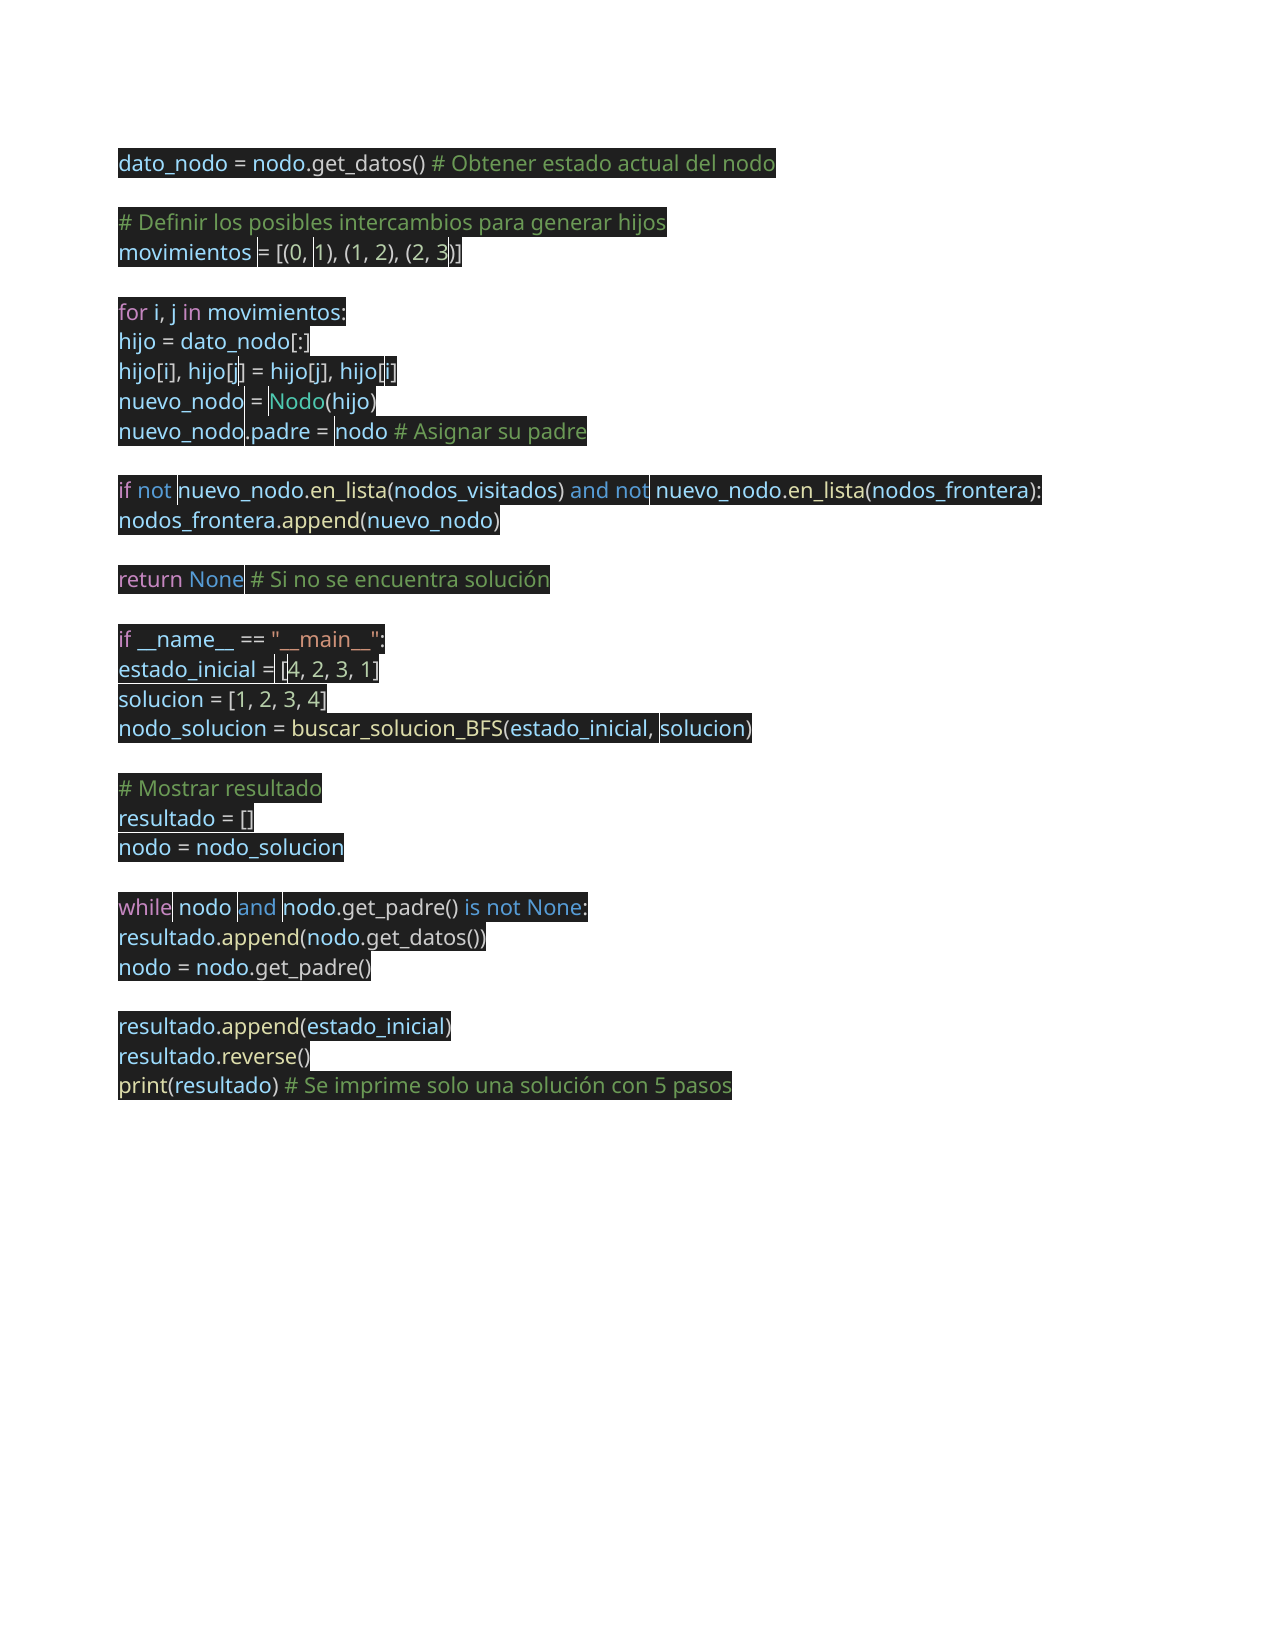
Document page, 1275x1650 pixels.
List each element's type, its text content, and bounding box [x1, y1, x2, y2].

text if __name__ == "__main__": [118, 624, 1157, 654]
text if not nuevo_nodo.en_lista(nodos_visitados) and not nuevo_nodo.en_lista(nodos_frontera): [118, 475, 1157, 505]
text estado_inicial = [4, 2, 3, 1] [118, 654, 1157, 683]
text # Definir los posibles intercambios para generar hijos [118, 207, 1157, 237]
text hijo[i], hijo[j] = hijo[j], hijo[i] [118, 356, 1157, 386]
text while nodo and nodo.get_padre() is not None: [118, 892, 1157, 922]
text resultado.append(estado_inicial) [118, 1011, 1157, 1041]
text nodos_frontera.append(nuevo_nodo) [118, 505, 1157, 535]
text nodo = nodo_solucion [118, 832, 1157, 862]
text nuevo_nodo.padre = nodo # Asignar su padre [118, 416, 1157, 446]
text for i, j in movimientos: [118, 297, 1157, 326]
text movimientos = [(0, 1), (1, 2), (2, 3)] [118, 237, 1157, 267]
text hijo = dato_nodo[:] [118, 326, 1157, 356]
text # Mostrar resultado [118, 773, 1157, 803]
text nuevo_nodo = Nodo(hijo) [118, 386, 1157, 416]
text dato_nodo = nodo.get_datos() # Obtener estado actual del nodo [118, 148, 1157, 178]
text solucion = [1, 2, 3, 4] [118, 683, 1157, 713]
text resultado.append(nodo.get_datos()) [118, 922, 1157, 951]
text resultado = [] [118, 803, 1157, 832]
text print(resultado) # Se imprime solo una solución con 5 pasos [118, 1071, 1157, 1100]
text nodo = nodo.get_padre() [118, 951, 1157, 981]
text resultado.reverse() [118, 1041, 1157, 1071]
text nodo_solucion = buscar_solucion_BFS(estado_inicial, solucion) [118, 713, 1157, 743]
text return None # Si no se encuentra solución [118, 564, 1157, 594]
